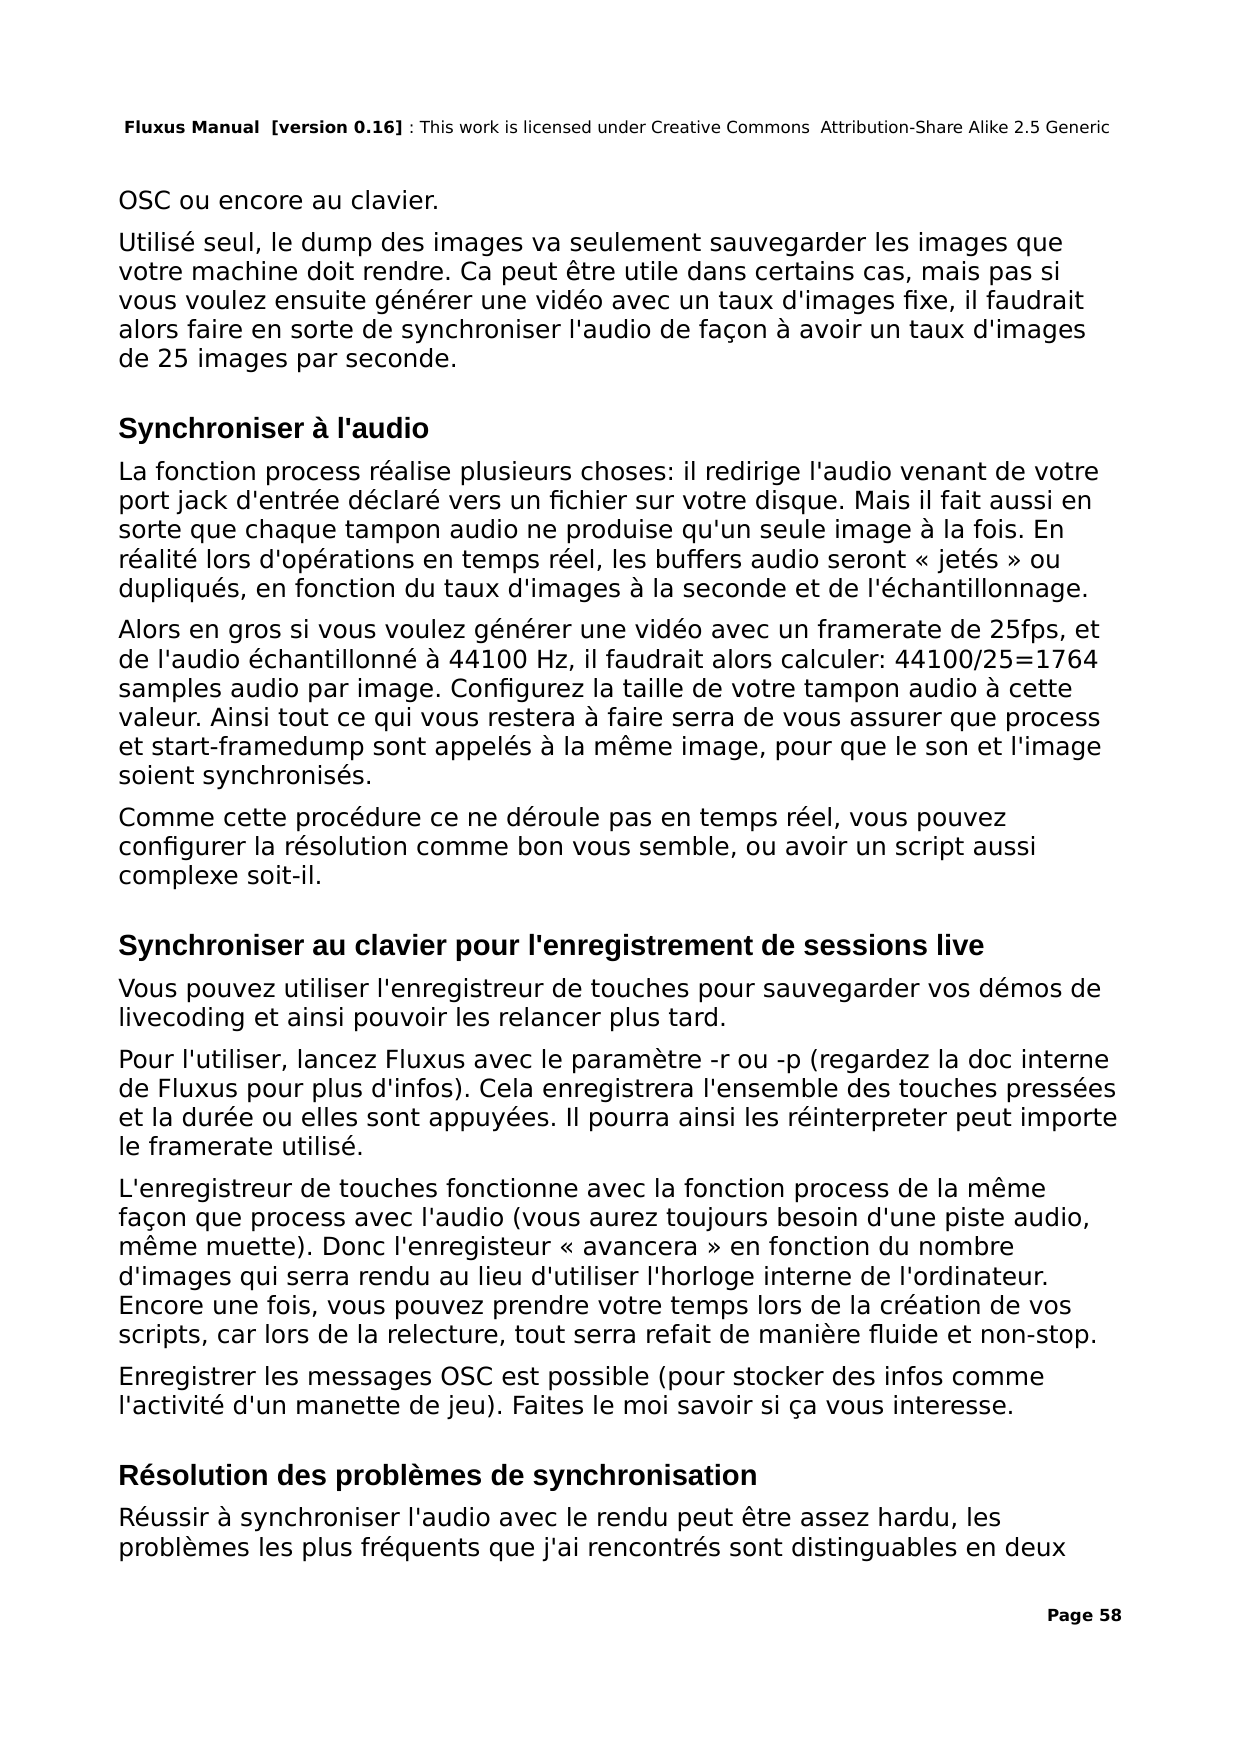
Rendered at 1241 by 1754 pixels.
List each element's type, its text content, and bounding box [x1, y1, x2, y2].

text OSC ou encore au clavier. [118, 186, 1122, 216]
text Enregistrer les messages OSC est possible (pour stocker des infos comme l'activité d'un manette de jeu). Faites le moi savoir si ça vous interesse. [118, 1362, 1122, 1420]
text Alors en gros si vous voulez générer une vidéo avec un framerate de 25fps, et de l'audio échantillonné à 44100 Hz, il faudrait alors calculer: 44100/25=1764 samples audio par image. Configurez la taille de votre tampon audio à cette valeur. Ainsi tout ce qui vous restera à faire serra de vous assurer que process et start-framedump sont appelés à la même image, pour que le son et l'image soient synchronisés. [118, 616, 1122, 791]
subtitle Synchroniser à l'audio [118, 411, 1122, 445]
subtitle Synchroniser au clavier pour l'enregistrement de sessions live [118, 928, 1122, 962]
text L'enregistreur de touches fonctionne avec la fonction process de la même façon que process avec l'audio (vous aurez toujours besoin d'une piste audio, même muette). Donc l'enregisteur « avancera » en fonction du nombre d'images qui serra rendu au lieu d'utiliser l'horloge interne de l'ordinateur. Encore une fois, vous pouvez prendre votre temps lors de la création de vos scripts, car lors de la relecture, tout serra refait de manière fluide et non-stop. [118, 1174, 1122, 1349]
text Vous pouvez utiliser l'enregistreur de touches pour sauvegarder vos démos de livecoding et ainsi pouvoir les relancer plus tard. [118, 974, 1122, 1033]
text Comme cette procédure ce ne déroule pas en temps réel, vous pouvez configurer la résolution comme bon vous semble, ou avoir un script aussi complexe soit-il. [118, 803, 1122, 891]
subtitle Résolution des problèmes de synchronisation [118, 1458, 1122, 1491]
text La fonction process réalise plusieurs choses: il redirige l'audio venant de votre port jack d'entrée déclaré vers un fichier sur votre disque. Mais il fait aussi en sorte que chaque tampon audio ne produise qu'un seule image à la fois. En réalité lors d'opérations en temps réel, les buffers audio seront « jetés » ou dupliqués, en fonction du taux d'images à la seconde et de l'échantillonnage. [118, 457, 1122, 603]
text Réussir à synchroniser l'audio avec le rendu peut être assez hardu, les problèmes les plus fréquents que j'ai rencontrés sont distinguables en deux [118, 1504, 1122, 1562]
text Pour l'utiliser, lancez Fluxus avec le paramètre -r ou -p (regardez la doc interne de Fluxus pour plus d'infos). Cela enregistrera l'ensemble des touches pressées et la durée ou elles sont appuyées. Il pourra ainsi les réinterpreter peut importe le framerate utilisé. [118, 1045, 1122, 1162]
text Utilisé seul, le dump des images va seulement sauvegarder les images que votre machine doit rendre. Ca peut être utile dans certains cas, mais pas si vous voulez ensuite générer une vidéo avec un taux d'images fixe, il faudrait alors faire en sorte de synchroniser l'audio de façon à avoir un taux d'images de 25 images par seconde. [118, 228, 1122, 374]
